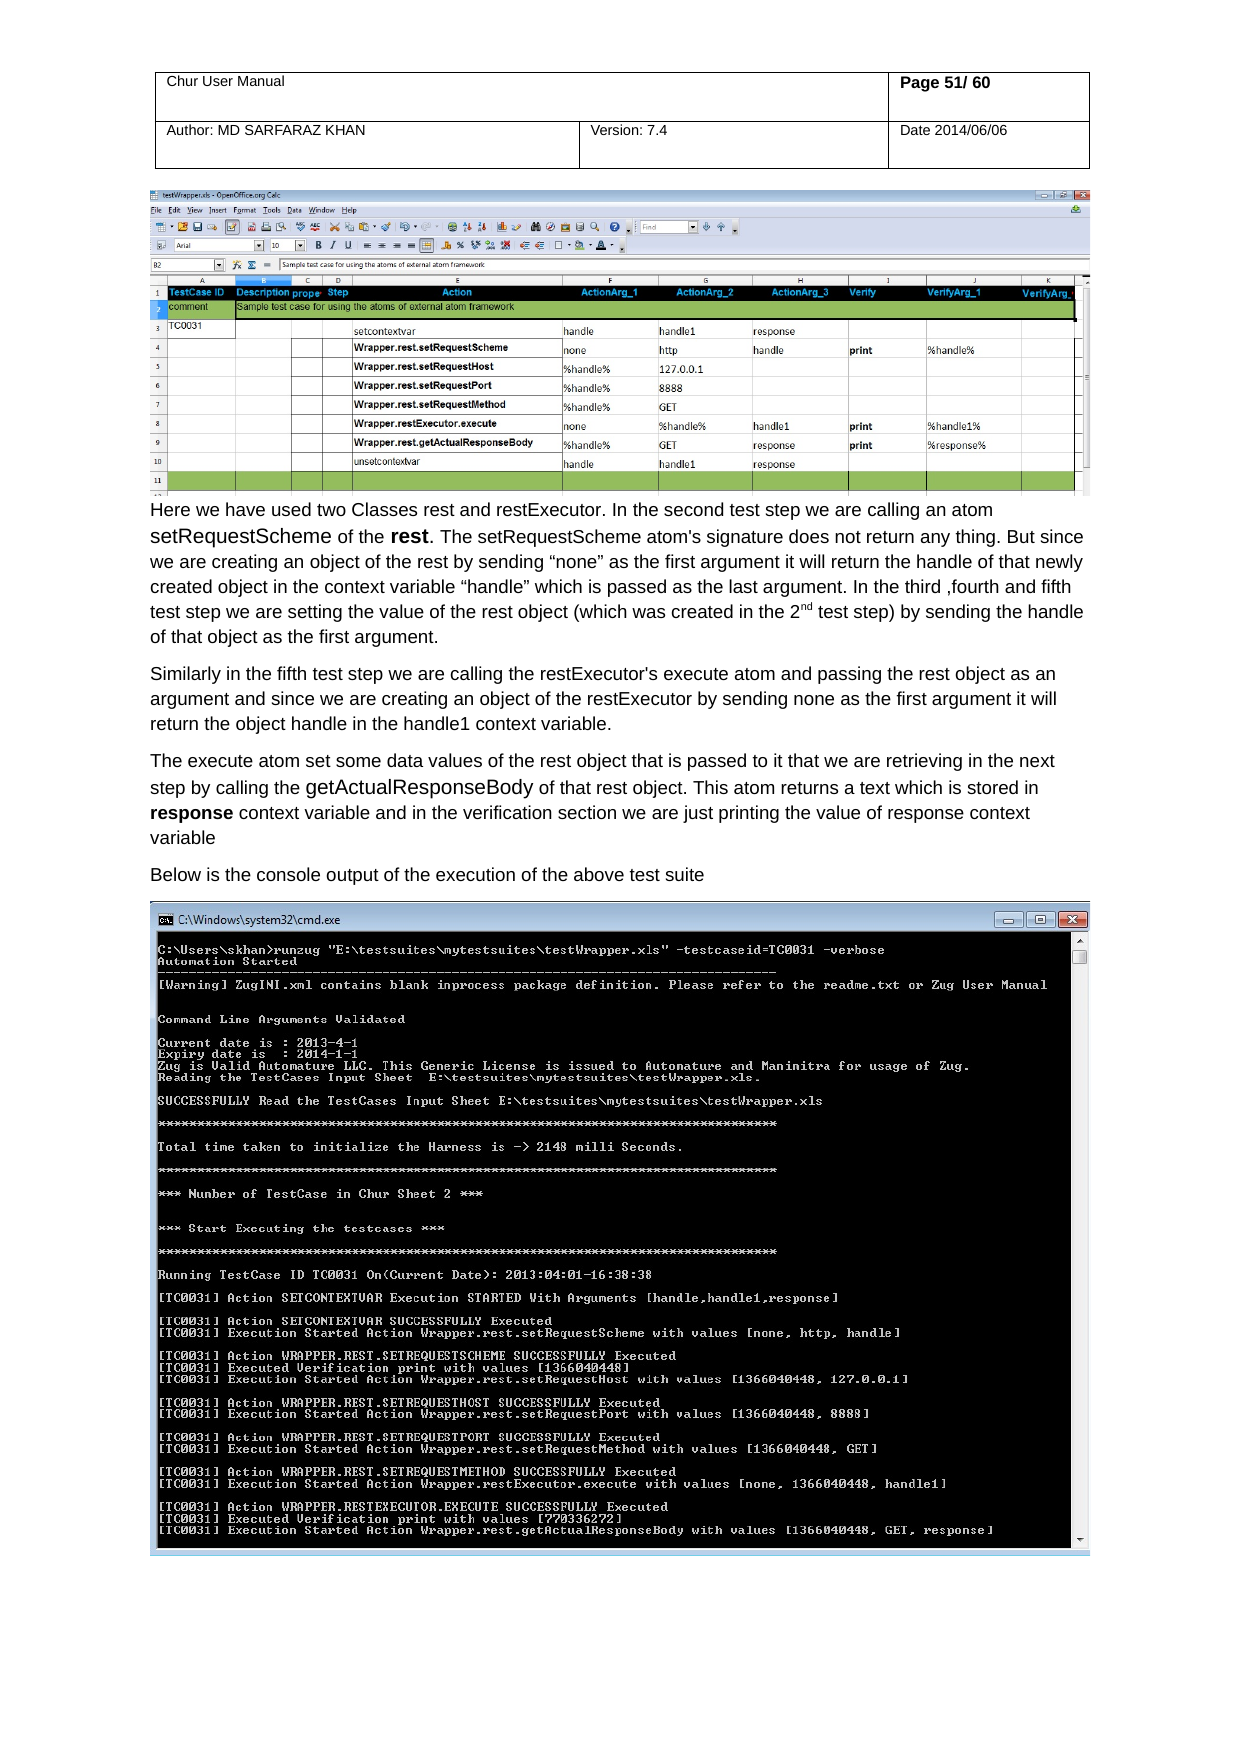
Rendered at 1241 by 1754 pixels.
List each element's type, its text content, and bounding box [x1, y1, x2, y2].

picture [150, 190, 1091, 496]
text Here we have used two Classes rest and restExecutor. In the second test step we are calling an atom setRequestScheme of the rest. The setRequestScheme atom's signature does not return any thing. But since we are creating an object of the rest by sending “none” as the first argument it will return the handle of that newly created object in the context variable “handle” which is passed as the last argument. In the third ,fourth and fifth test step we are setting the value of the rest object (which was created in the 2nd test step) by sending the handle of that object as the first argument. [150, 496, 1090, 647]
text Similarly in the fifth test step we are calling the restExecutor's execute atom and passing the rest object as an argument and since we are creating an object of the restExecutor by sending none as the first argument it will return the object handle in the handle1 context variable. [150, 663, 1090, 734]
text Below is the console output of the execution of the above test suite [150, 864, 1090, 886]
text The execute atom set some data values of the rest object that is passed to it that we are retrieving in the next step by calling the getActualResponseBody of that rest object. This atom returns a text which is stored in response context variable and in the verification section we are just printing the value of response context variable [150, 749, 1090, 848]
picture [150, 901, 1091, 1556]
